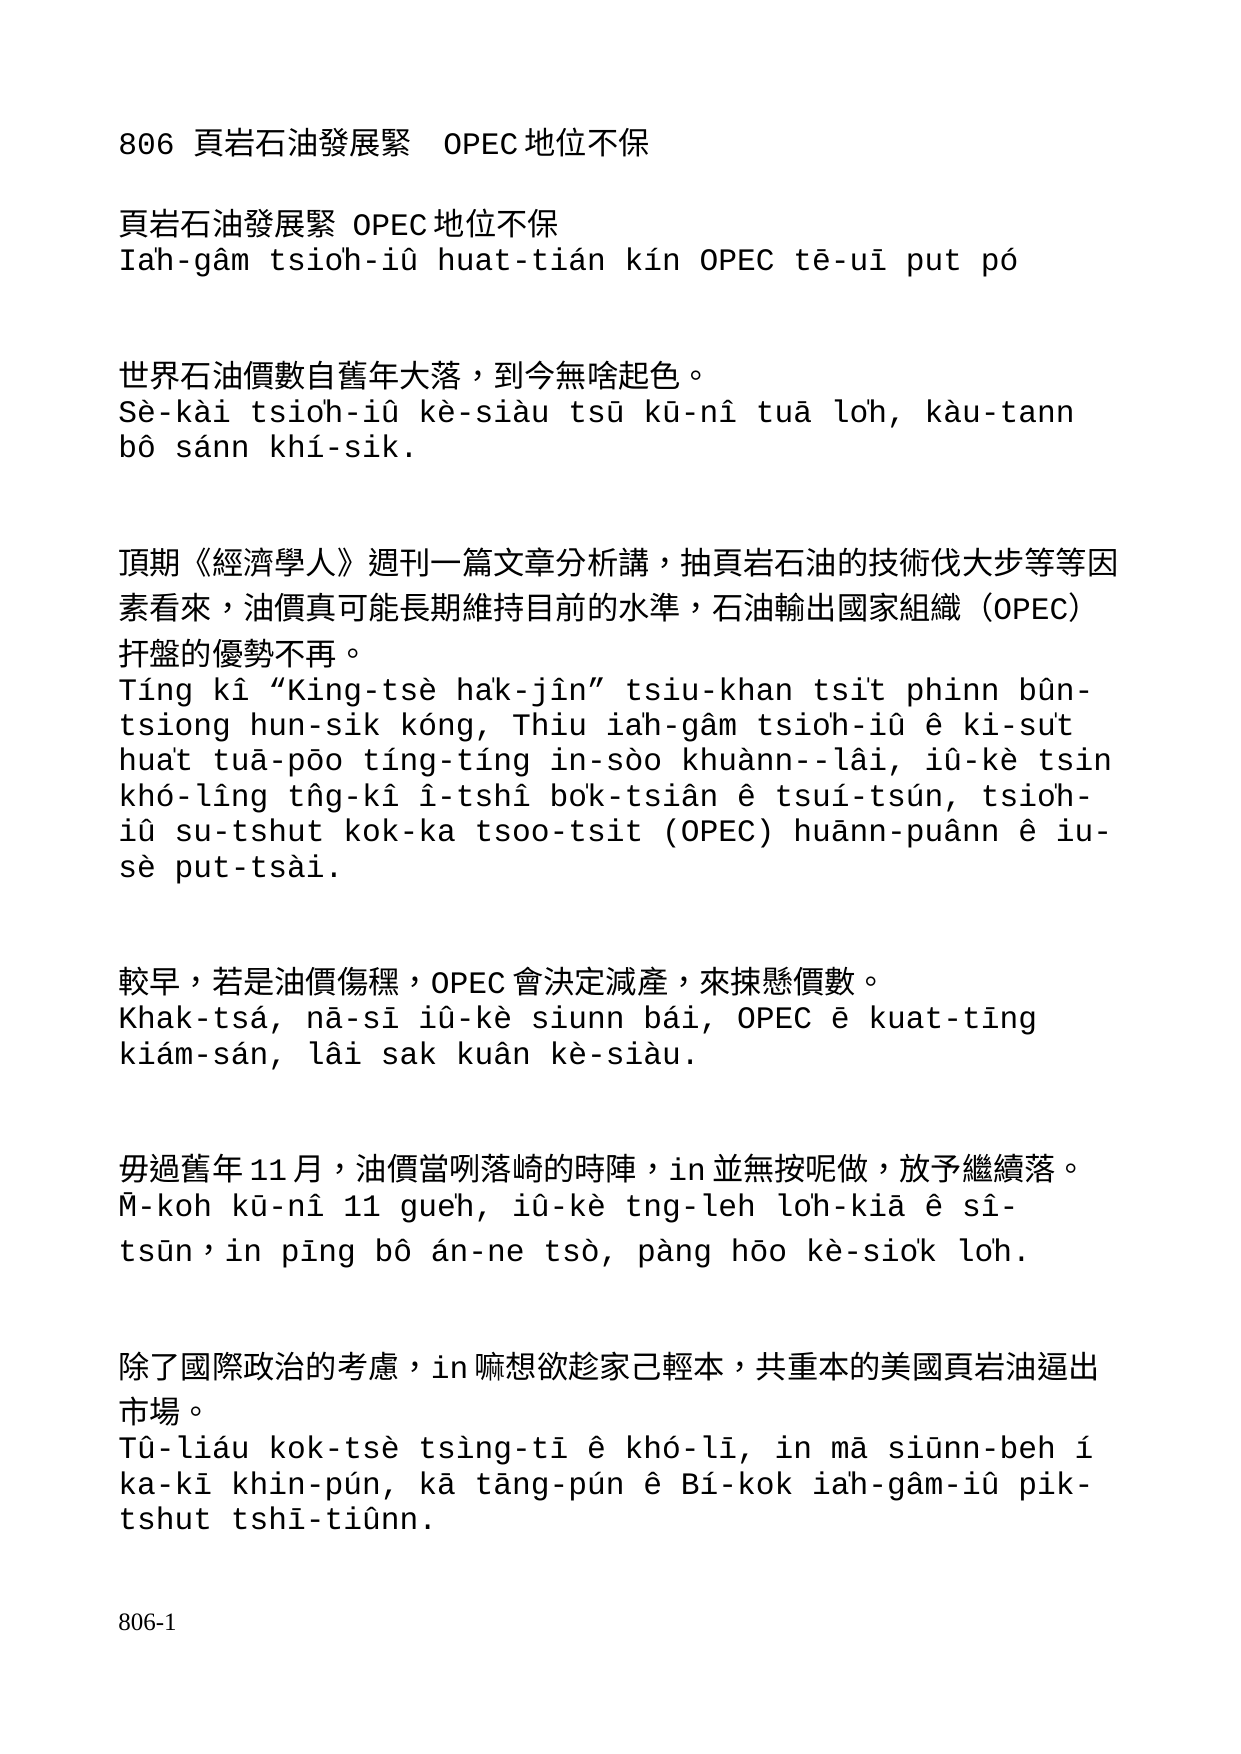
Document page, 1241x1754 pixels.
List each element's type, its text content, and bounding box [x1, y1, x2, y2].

text 毋過舊年11月，油價當咧落崎的時陣，in並無按呢做，放予繼續落。 [118, 1144, 1122, 1190]
text 較早，若是油價傷䆀，OPEC會決定減產，來捒懸價數。 [118, 957, 1122, 1003]
text 頁岩石油發展緊 OPEC地位不保 [118, 199, 1122, 245]
text 806 頁岩石油發展緊 OPEC地位不保 [118, 118, 1122, 164]
text 除了國際政治的考慮，in嘛想欲趁家己輕本，共重本的美國頁岩油逼出市場。 [118, 1342, 1122, 1433]
text M̄-koh kū-nî 11 gue̍h, iû-kè tng-leh lo̍h-kiā ê sî-tsūn，in pīng bô án-ne tsò, pàng hōo kè-sio̍k lo̍h. [118, 1190, 1122, 1271]
text Ia̍h-gâm tsio̍h-iû huat-tián kín OPEC tē-uī put pó [118, 245, 1122, 280]
text 世界石油價數自舊年大落，到今無啥起色。 [118, 351, 1122, 396]
text Tíng kî “King-tsè ha̍k-jîn” tsiu-khan tsi̍t phinn bûn-tsiong hun-sik kóng, Thiu ia̍h-gâm tsio̍h-iû ê ki-su̍t hua̍t tuā-pōo tíng-tíng in-sòo khuànn--lâi, iû-kè tsin khó-lîng tn̂g-kî î-tshî bo̍k-tsiân ê tsuí-tsún, tsio̍h-iû su-tshut kok-ka tsoo-tsit (OPEC) huānn-puânn ê iu-sè put-tsài. [118, 674, 1122, 886]
text Khak-tsá, nā-sī iû-kè siunn bái, OPEC ē kuat-tīng kiám-sán, lâi sak kuân kè-siàu. [118, 1003, 1122, 1074]
text Sè-kài tsio̍h-iû kè-siàu tsū kū-nî tuā lo̍h, kàu-tann bô sánn khí-sik. [118, 396, 1122, 467]
text 頂期《經濟學人》週刊一篇文章分析講，抽頁岩石油的技術伐大步等等因素看來，油價真可能長期維持目前的水準，石油輸出國家組織（OPEC）扞盤的優勢不再。 [118, 538, 1122, 674]
text Tû-liáu kok-tsè tsìng-tī ê khó-lī, in mā siūnn-beh í ka-kī khin-pún, kā tāng-pún ê Bí-kok ia̍h-gâm-iû pik-tshut tshī-tiûnn. [118, 1433, 1122, 1539]
